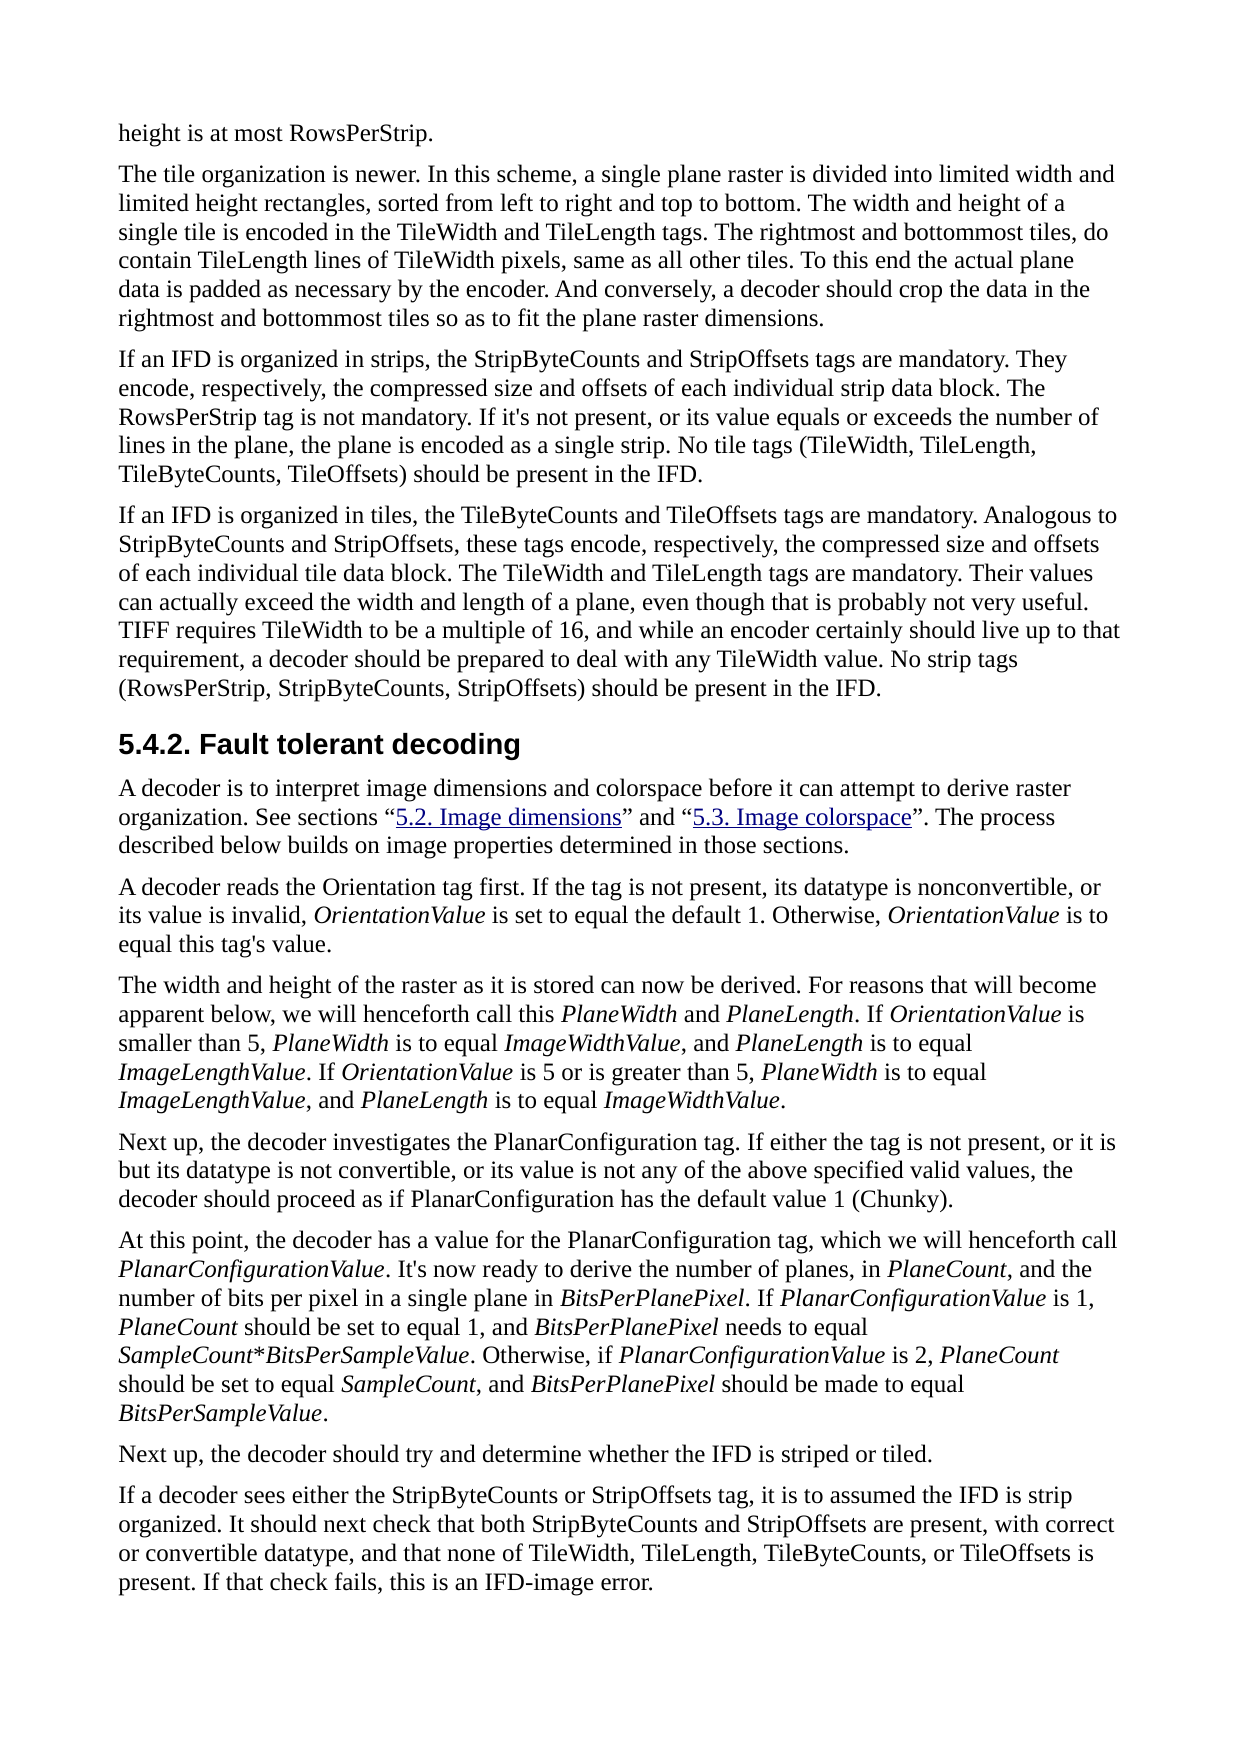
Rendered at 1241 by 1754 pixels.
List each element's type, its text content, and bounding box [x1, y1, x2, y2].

text If a decoder sees either the StripByteCounts or StripOffsets tag, it is to assumed the IFD is strip organized. It should next check that both StripByteCounts and StripOffsets are present, with correct or convertible datatype, and that none of TileWidth, TileLength, TileByteCounts, or TileOffsets is present. If that check fails, this is an IFD-image error. [118, 1480, 1122, 1595]
text If an IFD is organized in tiles, the TileByteCounts and TileOffsets tags are mandatory. Analogous to StripByteCounts and StripOffsets, these tags encode, respectively, the compressed size and offsets of each individual tile data block. The TileWidth and TileLength tags are mandatory. Their values can actually exceed the width and length of a plane, even though that is probably not very useful. TIFF requires TileWidth to be a multiple of 16, and while an encoder certainly should live up to that requirement, a decoder should be prepared to deal with any TileWidth value. No strip tags (RowsPerStrip, StripByteCounts, StripOffsets) should be present in the IFD. [118, 501, 1122, 702]
subtitle 5.4.2. Fault tolerant decoding [118, 727, 1122, 760]
text Next up, the decoder investigates the PlanarConfiguration tag. If either the tag is not present, or it is but its datatype is not convertible, or its value is not any of the above specified valid values, the decoder should proceed as if PlanarConfiguration has the default value 1 (Chunky). [118, 1127, 1122, 1213]
text If an IFD is organized in strips, the StripByteCounts and StripOffsets tags are mandatory. They encode, respectively, the compressed size and offsets of each individual strip data block. The RowsPerStrip tag is not mandatory. If it's not present, or its value equals or exceeds the number of lines in the plane, the plane is encoded as a single strip. No tile tags (TileWidth, TileLength, TileByteCounts, TileOffsets) should be present in the IFD. [118, 344, 1122, 488]
text height is at most RowsPerStrip. [118, 118, 1122, 147]
text A decoder is to interpret image dimensions and colorspace before it can attempt to derive raster organization. See sections “5.2. Image dimensions” and “5.3. Image colorspace”. The process described below builds on image properties determined in those sections. [118, 773, 1122, 859]
text The width and height of the raster as it is stored can now be derived. For reasons that will become apparent below, we will henceforth call this PlaneWidth and PlaneLength. If OrientationValue is smaller than 5, PlaneWidth is to equal ImageWidthValue, and PlaneLength is to equal ImageLengthValue. If OrientationValue is 5 or is greater than 5, PlaneWidth is to equal ImageLengthValue, and PlaneLength is to equal ImageWidthValue. [118, 970, 1122, 1114]
text The tile organization is newer. In this scheme, a single plane raster is divided into limited width and limited height rectangles, sorted from left to right and top to bottom. The width and height of a single tile is encoded in the TileWidth and TileLength tags. The rightmost and bottommost tiles, do contain TileLength lines of TileWidth pixels, same as all other tiles. To this end the actual plane data is padded as necessary by the encoder. And conversely, a decoder should crop the data in the rightmost and bottommost tiles so as to fit the plane raster dimensions. [118, 159, 1122, 332]
text Next up, the decoder should try and determine whether the IFD is striped or tiled. [118, 1439, 1122, 1468]
text At this point, the decoder has a value for the PlanarConfiguration tag, which we will henceforth call PlanarConfigurationValue. It's now ready to derive the number of planes, in PlaneCount, and the number of bits per pixel in a single plane in BitsPerPlanePixel. If PlanarConfigurationValue is 1, PlaneCount should be set to equal 1, and BitsPerPlanePixel needs to equal SampleCount*BitsPerSampleValue. Otherwise, if PlanarConfigurationValue is 2, PlaneCount should be set to equal SampleCount, and BitsPerPlanePixel should be made to equal BitsPerSampleValue. [118, 1225, 1122, 1427]
text A decoder reads the Orientation tag first. If the tag is not present, its datatype is nonconvertible, or its value is invalid, OrientationValue is set to equal the default 1. Otherwise, OrientationValue is to equal this tag's value. [118, 872, 1122, 958]
